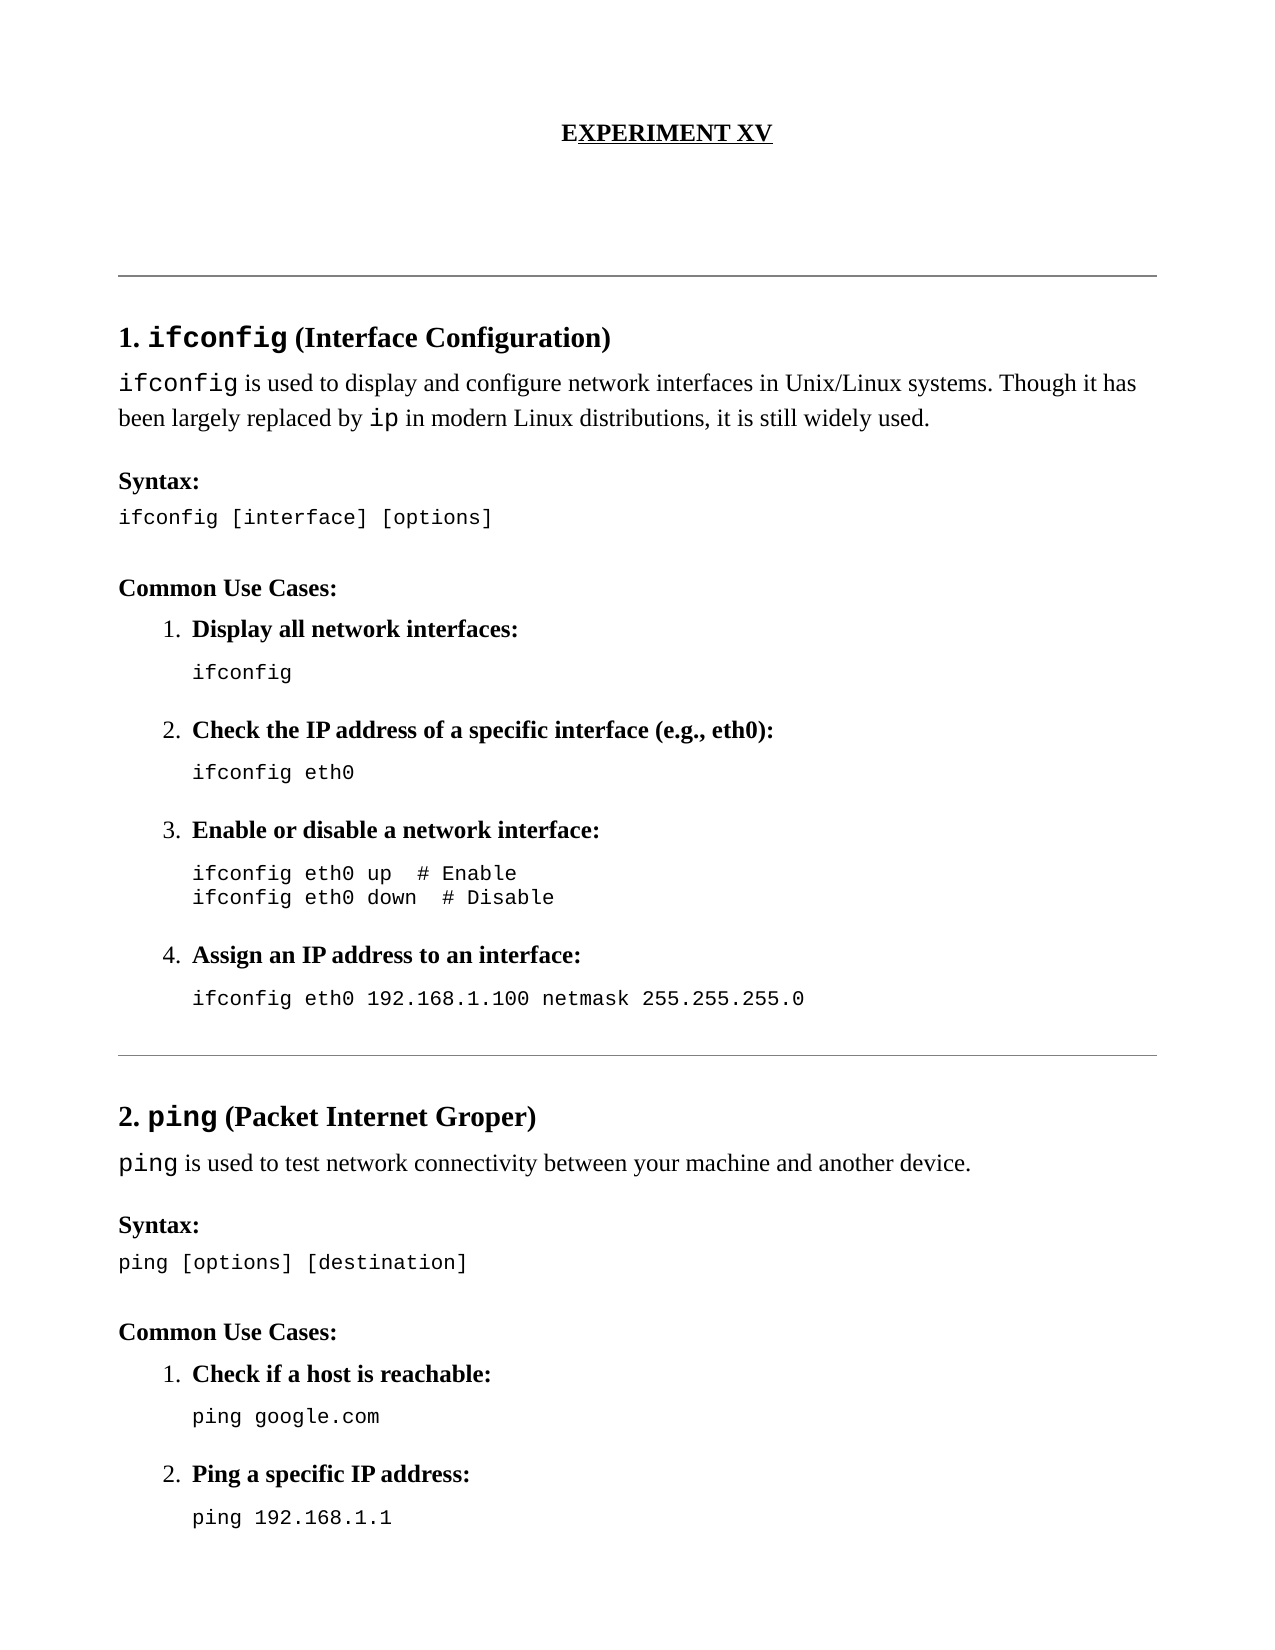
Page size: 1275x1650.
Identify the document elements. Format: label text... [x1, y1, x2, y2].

subtitle 2. ping (Packet Internet Groper) [118, 1099, 1157, 1136]
text ping [options] [destination] [118, 1252, 1157, 1275]
list ifconfig eth0 192.168.1.100 netmask 255.255.255.0 [162, 987, 1157, 1011]
list Check the IP address of a specific interface (e.g., eth0): [162, 715, 1157, 743]
list ifconfig [162, 662, 1157, 685]
list Assign an IP address to an interface: [162, 940, 1157, 969]
list Enable or disable a network interface: [162, 816, 1157, 844]
list ping google.com [162, 1406, 1157, 1430]
text EXPERIMENT XV [118, 118, 1157, 147]
subtitle Common Use Cases: [118, 573, 1157, 602]
list ifconfig eth0 down # Disable [162, 887, 1157, 910]
list ping 192.168.1.1 [162, 1507, 1157, 1531]
list ifconfig eth0 [162, 762, 1157, 786]
list ifconfig eth0 up # Enable [162, 863, 1157, 887]
text ping is used to test network connectivity between your machine and another device. [118, 1148, 1157, 1179]
list Ping a specific IP address: [162, 1459, 1157, 1488]
subtitle Syntax: [118, 1211, 1157, 1239]
text ifconfig is used to display and configure network interfaces in Unix/Linux systems. Though it has been largely replaced by ip in modern Linux distributions, it is still widely used. [118, 368, 1157, 434]
text ifconfig [interface] [options] [118, 507, 1157, 531]
list Check if a host is reachable: [162, 1359, 1157, 1387]
list Display all network interfaces: [162, 614, 1157, 643]
subtitle Syntax: [118, 466, 1157, 495]
subtitle 1. ifconfig (Interface Configuration) [118, 320, 1157, 356]
subtitle Common Use Cases: [118, 1317, 1157, 1346]
